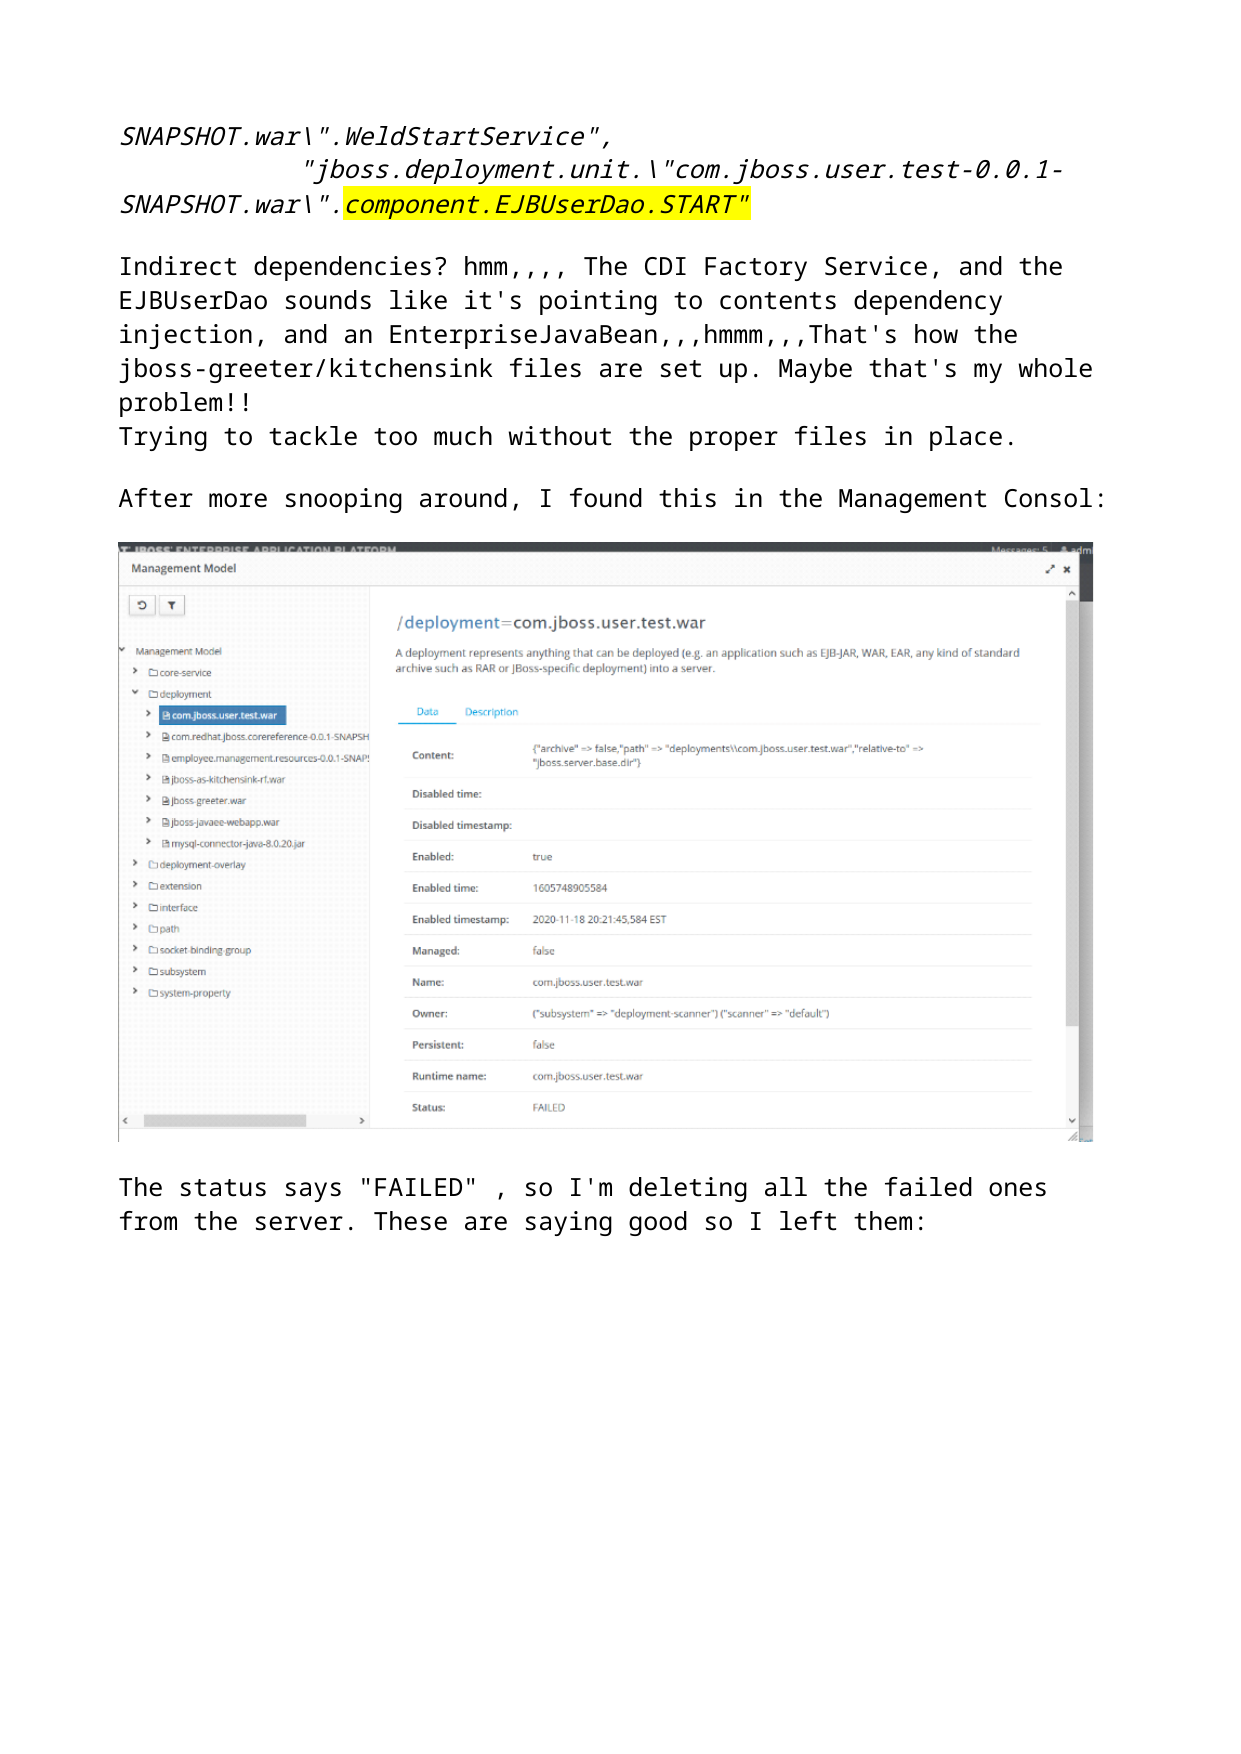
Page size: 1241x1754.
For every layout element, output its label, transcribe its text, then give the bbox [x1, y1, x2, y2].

text The status says "FAILED" , so I'm deleting all the failed ones from the server. These are saying good so I left them: [118, 1169, 1122, 1238]
text "jboss.deployment.unit.\"com.jboss.user.test-0.0.1-SNAPSHOT.war\".component.EJBUserDao.START" [118, 152, 1122, 220]
text After more snooping around, I found this in the Management Consol: [118, 481, 1122, 515]
text SNAPSHOT.war\".WeldStartService", [118, 118, 1122, 152]
text Indirect dependencies? hmm,,,, The CDI Factory Service, and the EJBUserDao sounds like it's pointing to contents dependency injection, and an EnterpriseJavaBean,,,hmmm,,,That's how the jboss-greeter/kitchensink files are set up. Maybe that's my whole problem!! [118, 248, 1122, 419]
text Trying to tackle too much without the proper files in place. [118, 419, 1122, 453]
